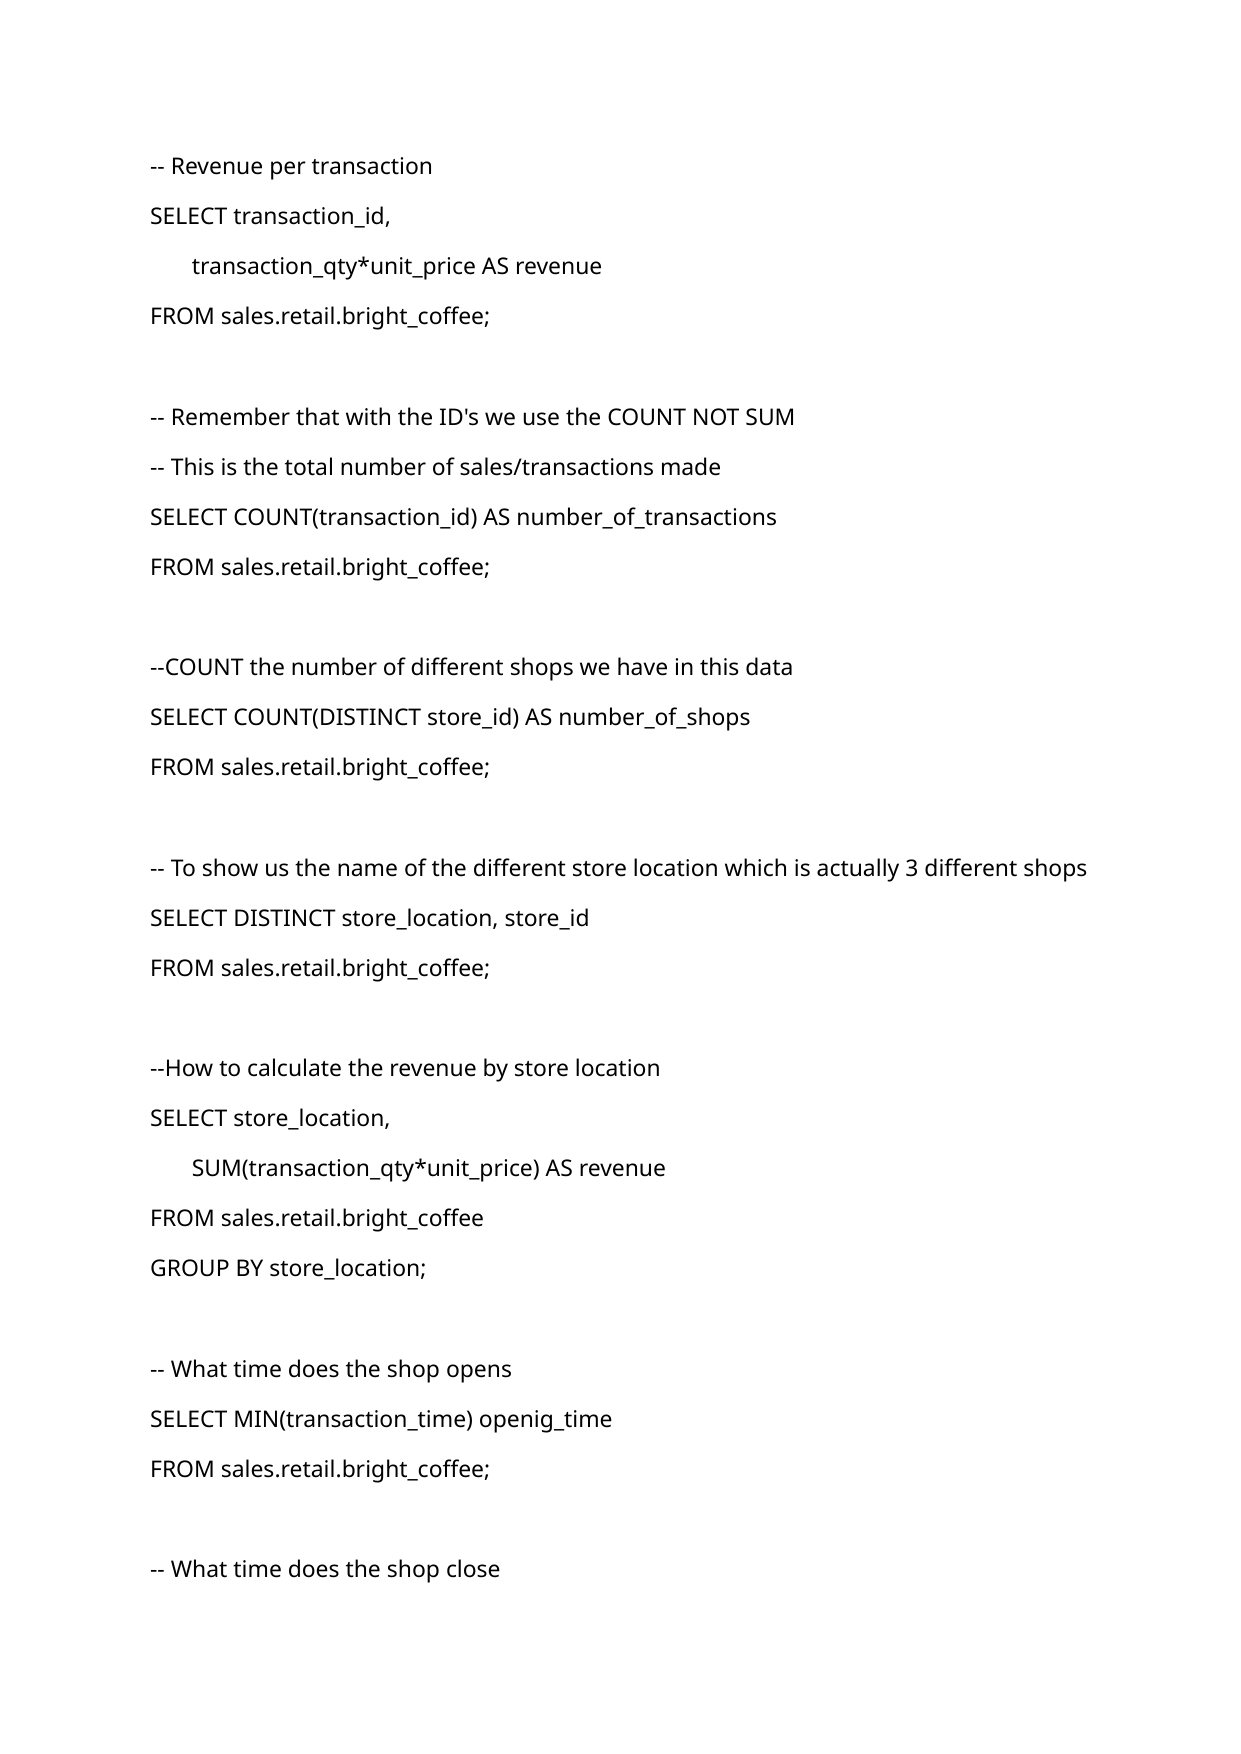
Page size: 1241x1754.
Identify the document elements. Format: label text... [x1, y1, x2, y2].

text SUM(transaction_qty*unit_price) AS revenue [150, 1152, 1090, 1183]
text FROM sales.retail.bright_coffee; [150, 952, 1090, 983]
text FROM sales.retail.bright_coffee; [150, 300, 1090, 332]
text SELECT DISTINCT store_location, store_id [150, 902, 1090, 933]
text -- What time does the shop opens [150, 1352, 1090, 1384]
text SELECT transaction_id, [150, 200, 1090, 231]
text FROM sales.retail.bright_coffee [150, 1202, 1090, 1233]
text SELECT COUNT(DISTINCT store_id) AS number_of_shops [150, 701, 1090, 732]
text FROM sales.retail.bright_coffee; [150, 751, 1090, 782]
text -- What time does the shop close [150, 1553, 1090, 1584]
text -- To show us the name of the different store location which is actually 3 different shops [150, 851, 1090, 883]
text FROM sales.retail.bright_coffee; [150, 551, 1090, 582]
text -- Revenue per transaction [150, 150, 1090, 181]
text SELECT store_location, [150, 1102, 1090, 1133]
text SELECT COUNT(transaction_id) AS number_of_transactions [150, 501, 1090, 532]
text GROUP BY store_location; [150, 1252, 1090, 1283]
text --How to calculate the revenue by store location [150, 1052, 1090, 1083]
text -- Remember that with the ID's we use the COUNT NOT SUM [150, 401, 1090, 432]
text transaction_qty*unit_price AS revenue [150, 250, 1090, 281]
text -- This is the total number of sales/transactions made [150, 451, 1090, 482]
text --COUNT the number of different shops we have in this data [150, 651, 1090, 682]
text SELECT MIN(transaction_time) openig_time [150, 1403, 1090, 1434]
text FROM sales.retail.bright_coffee; [150, 1453, 1090, 1484]
